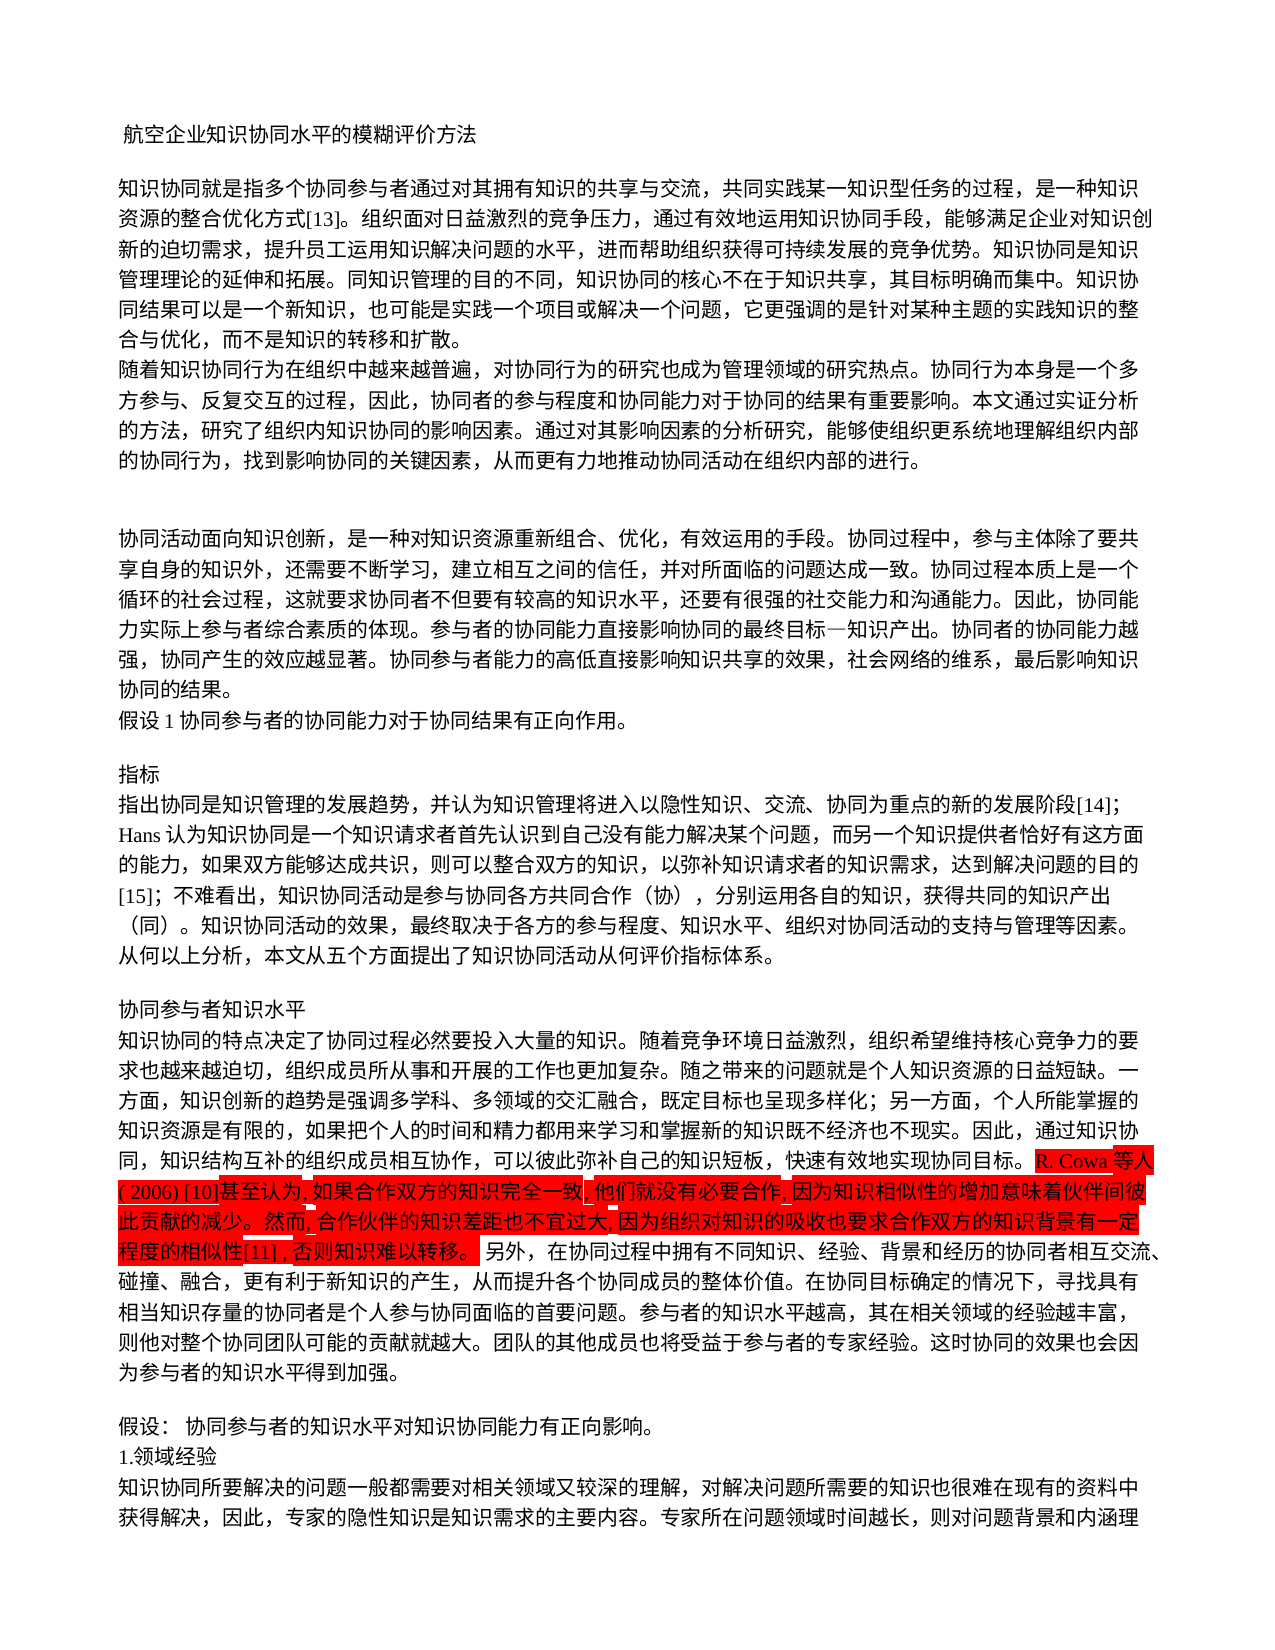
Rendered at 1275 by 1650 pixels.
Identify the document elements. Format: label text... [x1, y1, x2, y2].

text 指出协同是知识管理的发展趋势，并认为知识管理将进入以隐性知识、交流、协同为重点的新的发展阶段[14]；Hans认为知识协同是一个知识请求者首先认识到自己没有能力解决某个问题，而另一个知识提供者恰好有这方面的能力，如果双方能够达成共识，则可以整合双方的知识，以弥补知识请求者的知识需求，达到解决问题的目的[15]；不难看出，知识协同活动是参与协同各方共同合作（协），分别运用各自的知识，获得共同的知识产出（同）。知识协同活动的效果，最终取决于各方的参与程度、知识水平、组织对协同活动的支持与管理等因素。从何以上分析，本文从五个方面提出了知识协同活动从何评价指标体系。 [118, 788, 1157, 969]
text 协同活动面向知识创新，是一种对知识资源重新组合、优化，有效运用的手段。协同过程中，参与主体除了要共享自身的知识外，还需要不断学习，建立相互之间的信任，并对所面临的问题达成一致。协同过程本质上是一个循环的社会过程，这就要求协同者不但要有较高的知识水平，还要有很强的社交能力和沟通能力。因此，协同能力实际上参与者综合素质的体现。参与者的协同能力直接影响协同的最终目标—知识产出。协同者的协同能力越强，协同产生的效应越显著。协同参与者能力的高低直接影响知识共享的效果，社会网络的维系，最后影响知识协同的结果。 [118, 523, 1157, 704]
text 航空企业知识协同水平的模糊评价方法 [118, 118, 1157, 148]
text 随着知识协同行为在组织中越来越普遍，对协同行为的研究也成为管理领域的研究热点。协同行为本身是一个多方参与、反复交互的过程，因此，协同者的参与程度和协同能力对于协同的结果有重要影响。本文通过实证分析的方法，研究了组织内知识协同的影响因素。通过对其影响因素的分析研究，能够使组织更系统地理解组织内部的协同行为，找到影响协同的关键因素，从而更有力地推动协同活动在组织内部的进行。 [118, 354, 1157, 474]
text 知识协同的特点决定了协同过程必然要投入大量的知识。随着竞争环境日益激烈，组织希望维持核心竞争力的要求也越来越迫切，组织成员所从事和开展的工作也更加复杂。随之带来的问题就是个人知识资源的日益短缺。一方面，知识创新的趋势是强调多学科、多领域的交汇融合，既定目标也呈现多样化；另一方面，个人所能掌握的知识资源是有限的，如果把个人的时间和精力都用来学习和掌握新的知识既不经济也不现实。因此，通过知识协同，知识结构互补的组织成员相互协作，可以彼此弥补自己的知识短板，快速有效地实现协同目标。R. Cowa 等人( 2006) [10]甚至认为, 如果合作双方的知识完全一致, 他们就没有必要合作, 因为知识相似性的增加意味着伙伴间彼此贡献的减少。然而, 合作伙伴的知识差距也不宜过大, 因为组织对知识的吸收也要求合作双方的知识背景有一定程度的相似性[11] , 否则知识难以转移。 另外，在协同过程中拥有不同知识、经验、背景和经历的协同者相互交流、碰撞、融合，更有利于新知识的产生，从而提升各个协同成员的整体价值。在协同目标确定的情况下，寻找具有相当知识存量的协同者是个人参与协同面临的首要问题。参与者的知识水平越高，其在相关领域的经验越丰富，则他对整个协同团队可能的贡献就越大。团队的其他成员也将受益于参与者的专家经验。这时协同的效果也会因为参与者的知识水平得到加强。 [118, 1024, 1157, 1386]
text 指标 [118, 758, 1157, 788]
text 1.领域经验 [118, 1441, 1157, 1471]
text 假设： 协同参与者的知识水平对知识协同能力有正向影响。 [118, 1410, 1157, 1441]
text 协同参与者知识水平 [118, 994, 1157, 1024]
text 知识协同所要解决的问题一般都需要对相关领域又较深的理解，对解决问题所需要的知识也很难在现有的资料中获得解决，因此，专家的隐性知识是知识需求的主要内容。专家所在问题领域时间越长，则对问题背景和内涵理 [118, 1471, 1157, 1531]
text 假设1 协同参与者的协同能力对于协同结果有正向作用。 [118, 704, 1157, 734]
text 知识协同就是指多个协同参与者通过对其拥有知识的共享与交流，共同实践某一知识型任务的过程，是一种知识资源的整合优化方式[13]。组织面对日益激烈的竞争压力，通过有效地运用知识协同手段，能够满足企业对知识创新的迫切需求，提升员工运用知识解决问题的水平，进而帮助组织获得可持续发展的竞争优势。知识协同是知识管理理论的延伸和拓展。同知识管理的目的不同，知识协同的核心不在于知识共享，其目标明确而集中。知识协同结果可以是一个新知识，也可能是实践一个项目或解决一个问题，它更强调的是针对某种主题的实践知识的整合与优化，而不是知识的转移和扩散。 [118, 172, 1157, 354]
